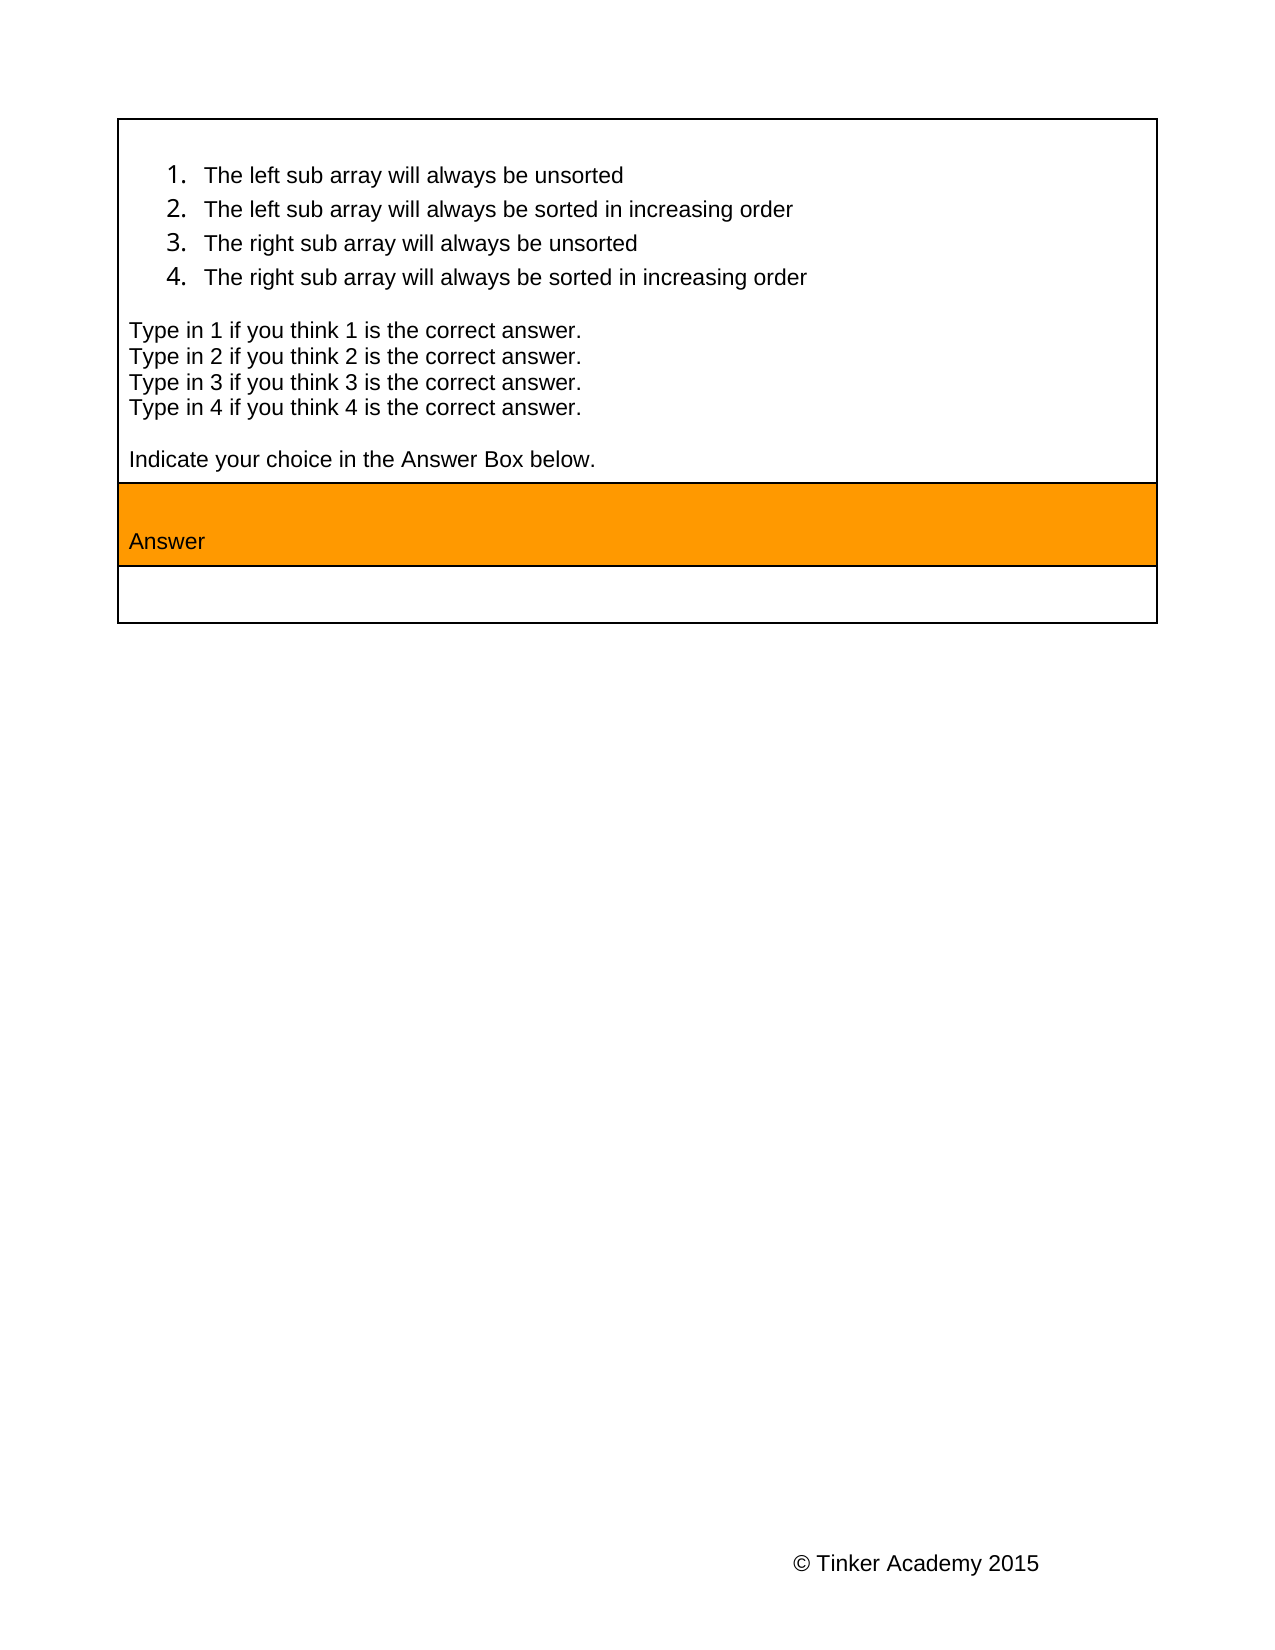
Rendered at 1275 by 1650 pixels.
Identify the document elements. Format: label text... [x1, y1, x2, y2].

table_cell Answer [119, 484, 1156, 565]
table_cell [119, 567, 1156, 622]
table_cell What is the invariant used in Insertion Sort? The left sub array will always be unsorted The left sub array will always be sorted in increasing order The right sub array will always be unsorted The right sub array will always be sorted in increasing order Type in 1 if you think 1 is the correct answer. Type in 2 if you think 2 is the correct answer. Type in 3 if you think 3 is the correct answer. Type in 4 if you think 4 is the correct answer. Indicate your choice in the Answer Box below. [119, 120, 1156, 482]
